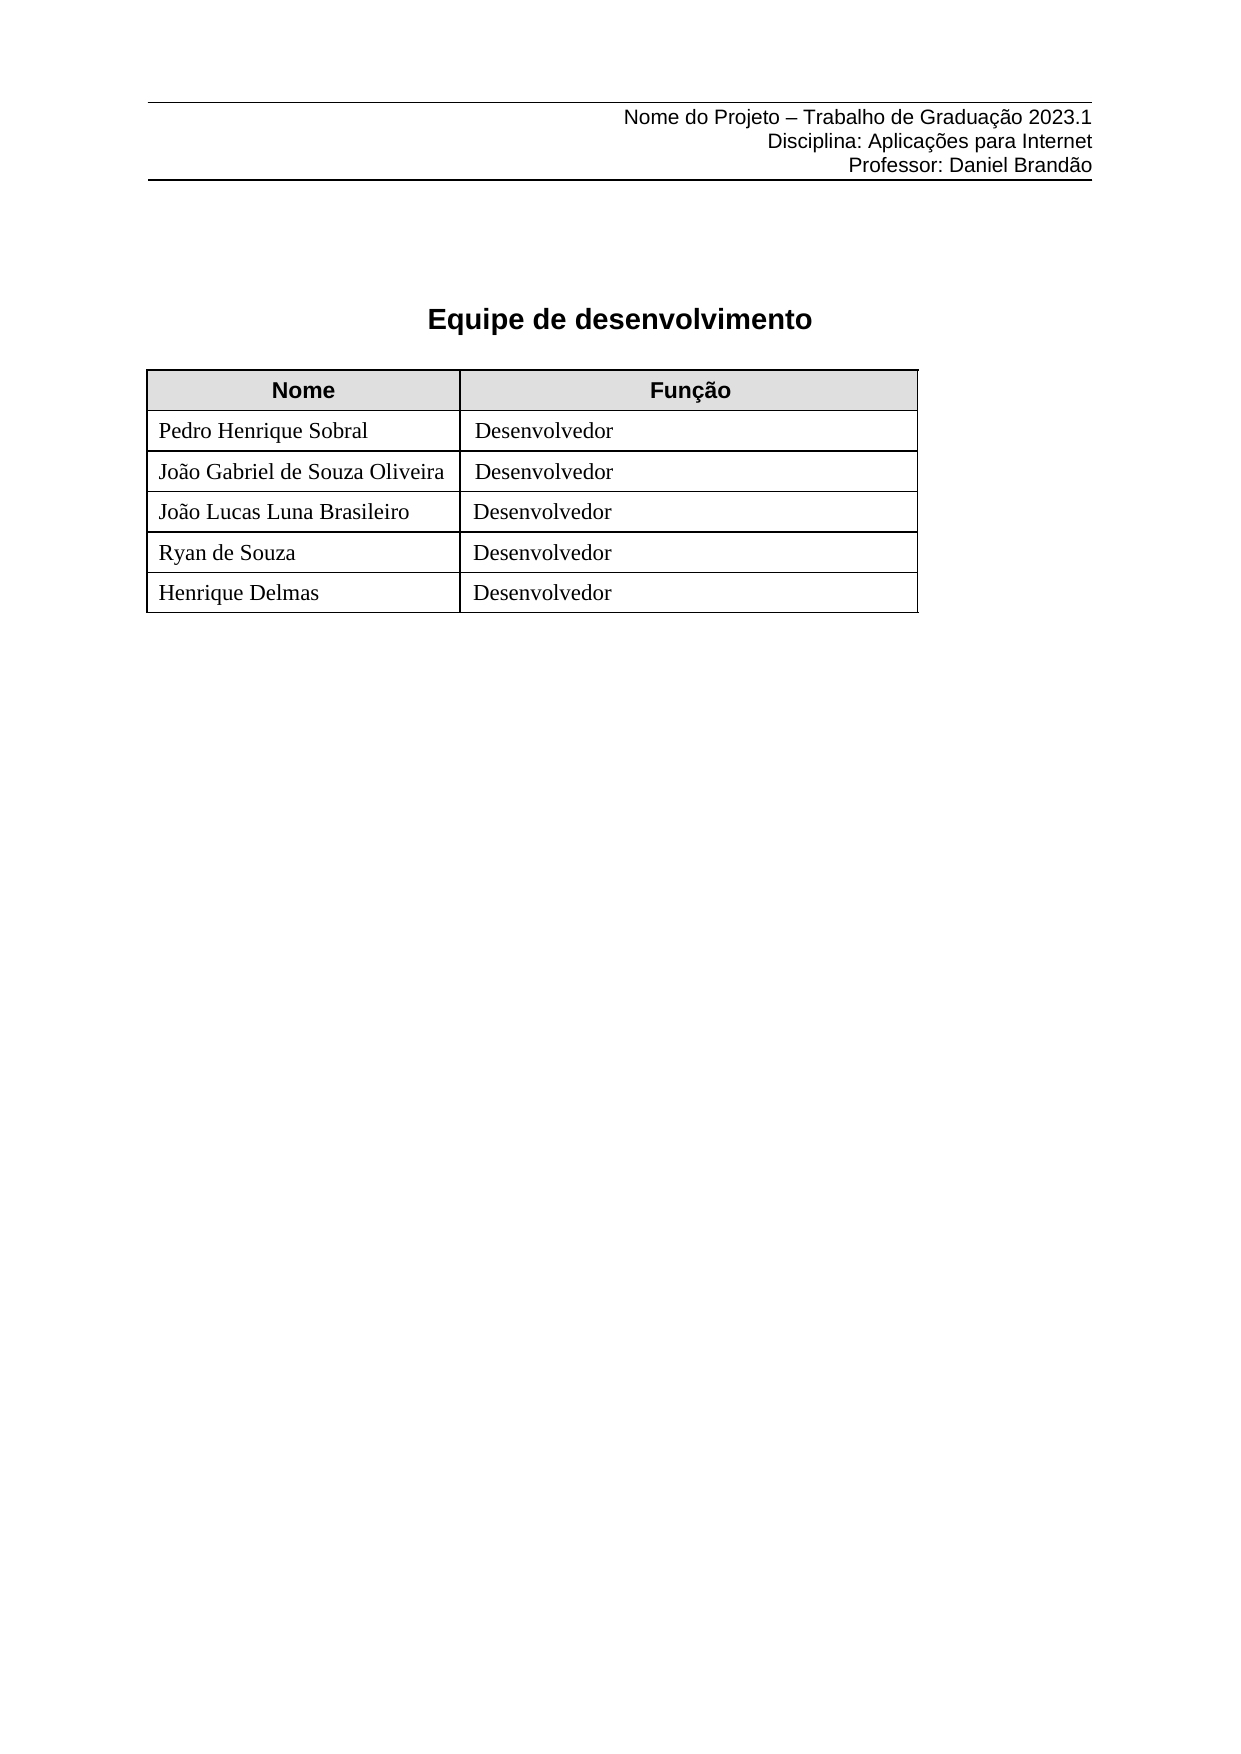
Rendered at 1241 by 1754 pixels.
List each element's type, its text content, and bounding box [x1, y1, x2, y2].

table_cell Desenvolvedor [461, 492, 917, 531]
table_header Nome [148, 371, 459, 410]
table_cell João Lucas Luna Brasileiro [148, 492, 459, 531]
table_cell Desenvolvedor [461, 573, 917, 612]
table_cell Ryan de Souza [148, 533, 459, 571]
table_cell Pedro Henrique Sobral [148, 411, 459, 450]
table_header Função [461, 371, 917, 410]
table_cell João Gabriel de Souza Oliveira [148, 452, 459, 491]
table_cell Desenvolvedor [461, 411, 917, 450]
table_cell Desenvolvedor [461, 452, 917, 491]
table_cell Desenvolvedor [461, 533, 917, 571]
table_cell Henrique Delmas [148, 573, 459, 612]
text Equipe de desenvolvimento [148, 302, 1092, 336]
